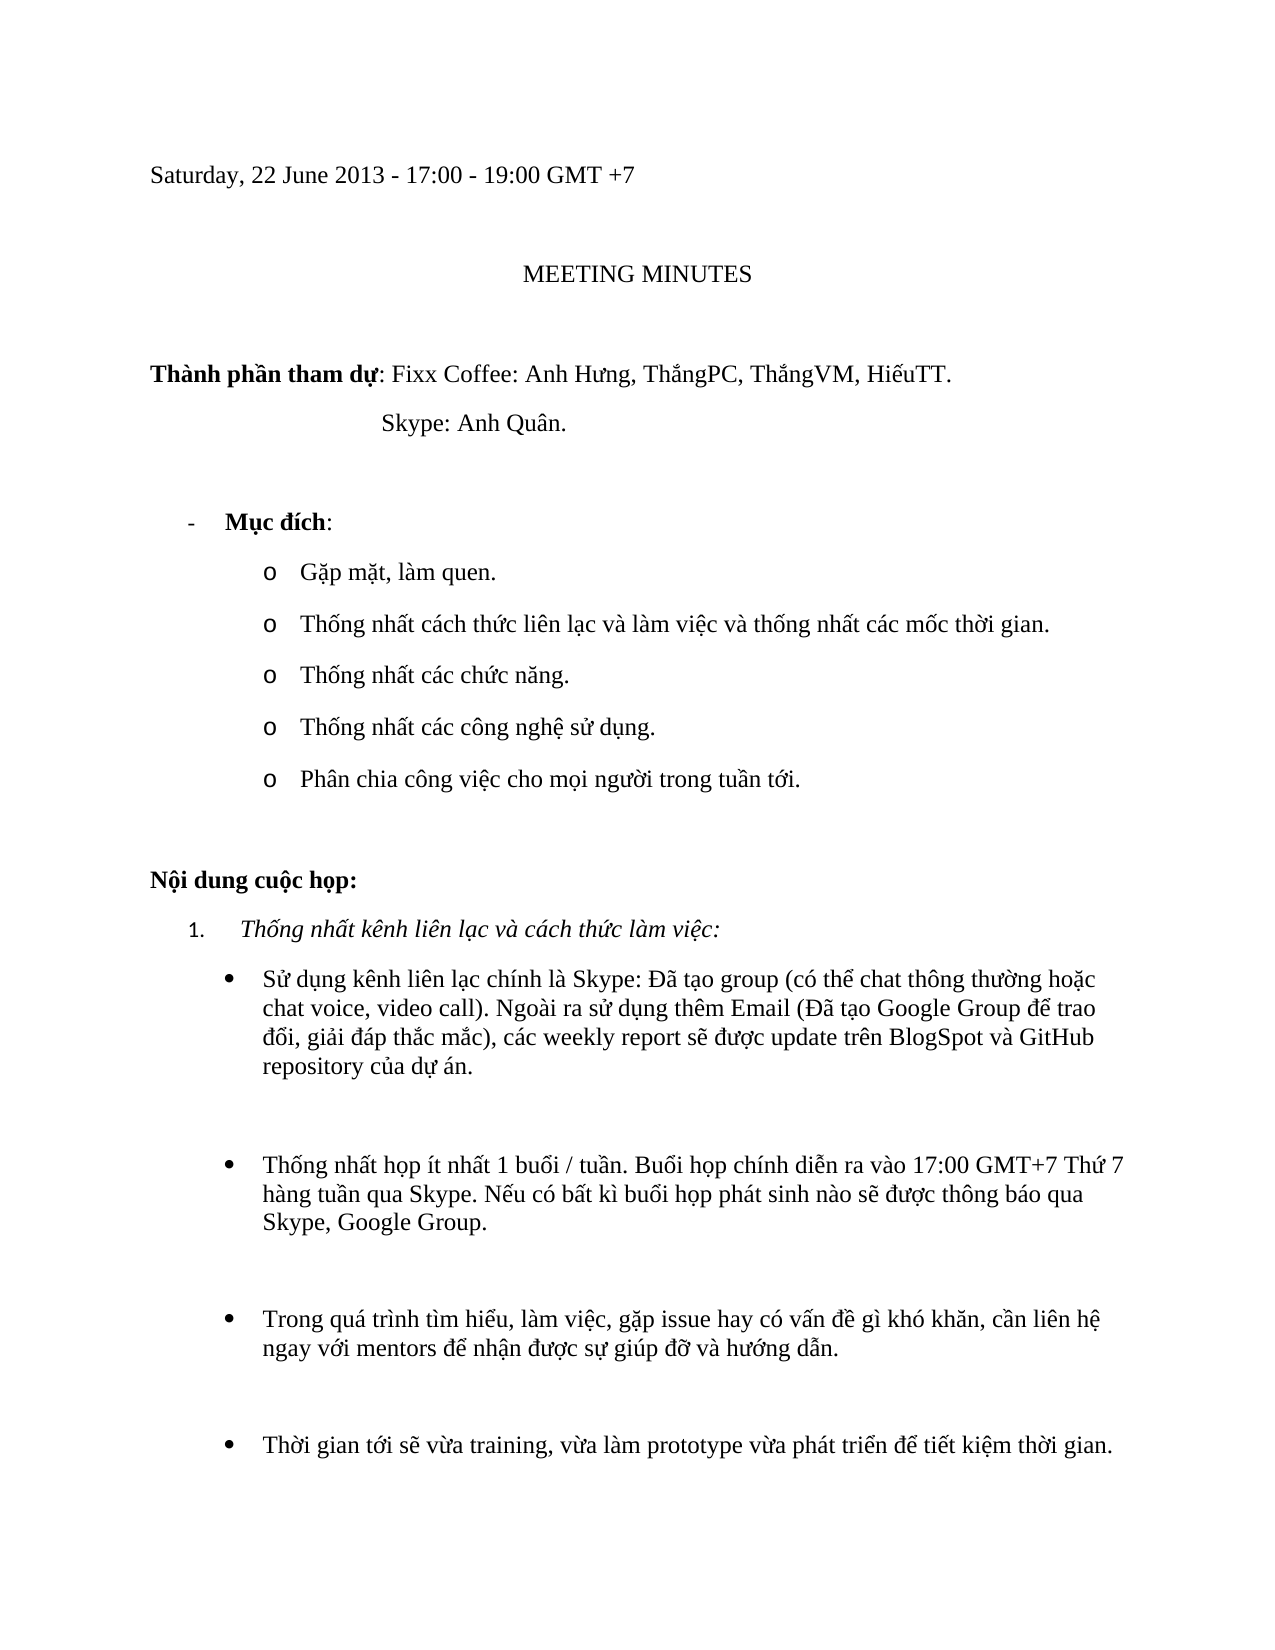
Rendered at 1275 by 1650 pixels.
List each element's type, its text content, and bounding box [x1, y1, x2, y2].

list Gặp mặt, làm quen. [262, 557, 1125, 588]
list Thống nhất các công nghệ sử dụng. [262, 712, 1125, 743]
list Phân chia công việc cho mọi người trong tuần tới. [262, 764, 1125, 794]
text Thành phần tham dự: Fixx Coffee: Anh Hưng, ThắngPC, ThắngVM, HiếuTT. [150, 359, 1125, 387]
list Thống nhất cách thức liên lạc và làm việc và thống nhất các mốc thời gian. [262, 609, 1125, 639]
list Sử dụng kênh liên lạc chính là Skype: Đã tạo group (có thể chat thông thường hoặc chat voice, video call). Ngoài ra sử dụng thêm Email (Đã tạo Google Group để trao đổi, giải đáp thắc mắc), các weekly report sẽ được update trên BlogSpot và GitHub repository của dự án. [225, 964, 1125, 1079]
text Skype: Anh Quân. [150, 408, 1125, 437]
list Trong quá trình tìm hiểu, làm việc, gặp issue hay có vấn đề gì khó khăn, cần liên hệ ngay với mentors để nhận được sự giúp đỡ và hướng dẫn. [225, 1304, 1125, 1362]
text MEETING MINUTES [150, 259, 1125, 288]
text Saturday, 22 June 2013 - 17:00 - 19:00 GMT +7 [150, 160, 1125, 189]
list Thống nhất các chức năng. [262, 660, 1125, 691]
text Nội dung cuộc họp: [150, 865, 1125, 894]
list Thời gian tới sẽ vừa training, vừa làm prototype vừa phát triển để tiết kiệm thời gian. [225, 1430, 1125, 1459]
list Mục đích: [187, 507, 1125, 536]
list Thống nhất kênh liên lạc và cách thức làm việc: [187, 914, 1125, 944]
list Thống nhất họp ít nhất 1 buổi / tuần. Buổi họp chính diễn ra vào 17:00 GMT+7 Thứ 7 hàng tuần qua Skype. Nếu có bất kì buổi họp phát sinh nào sẽ được thông báo qua Skype, Google Group. [225, 1150, 1125, 1236]
